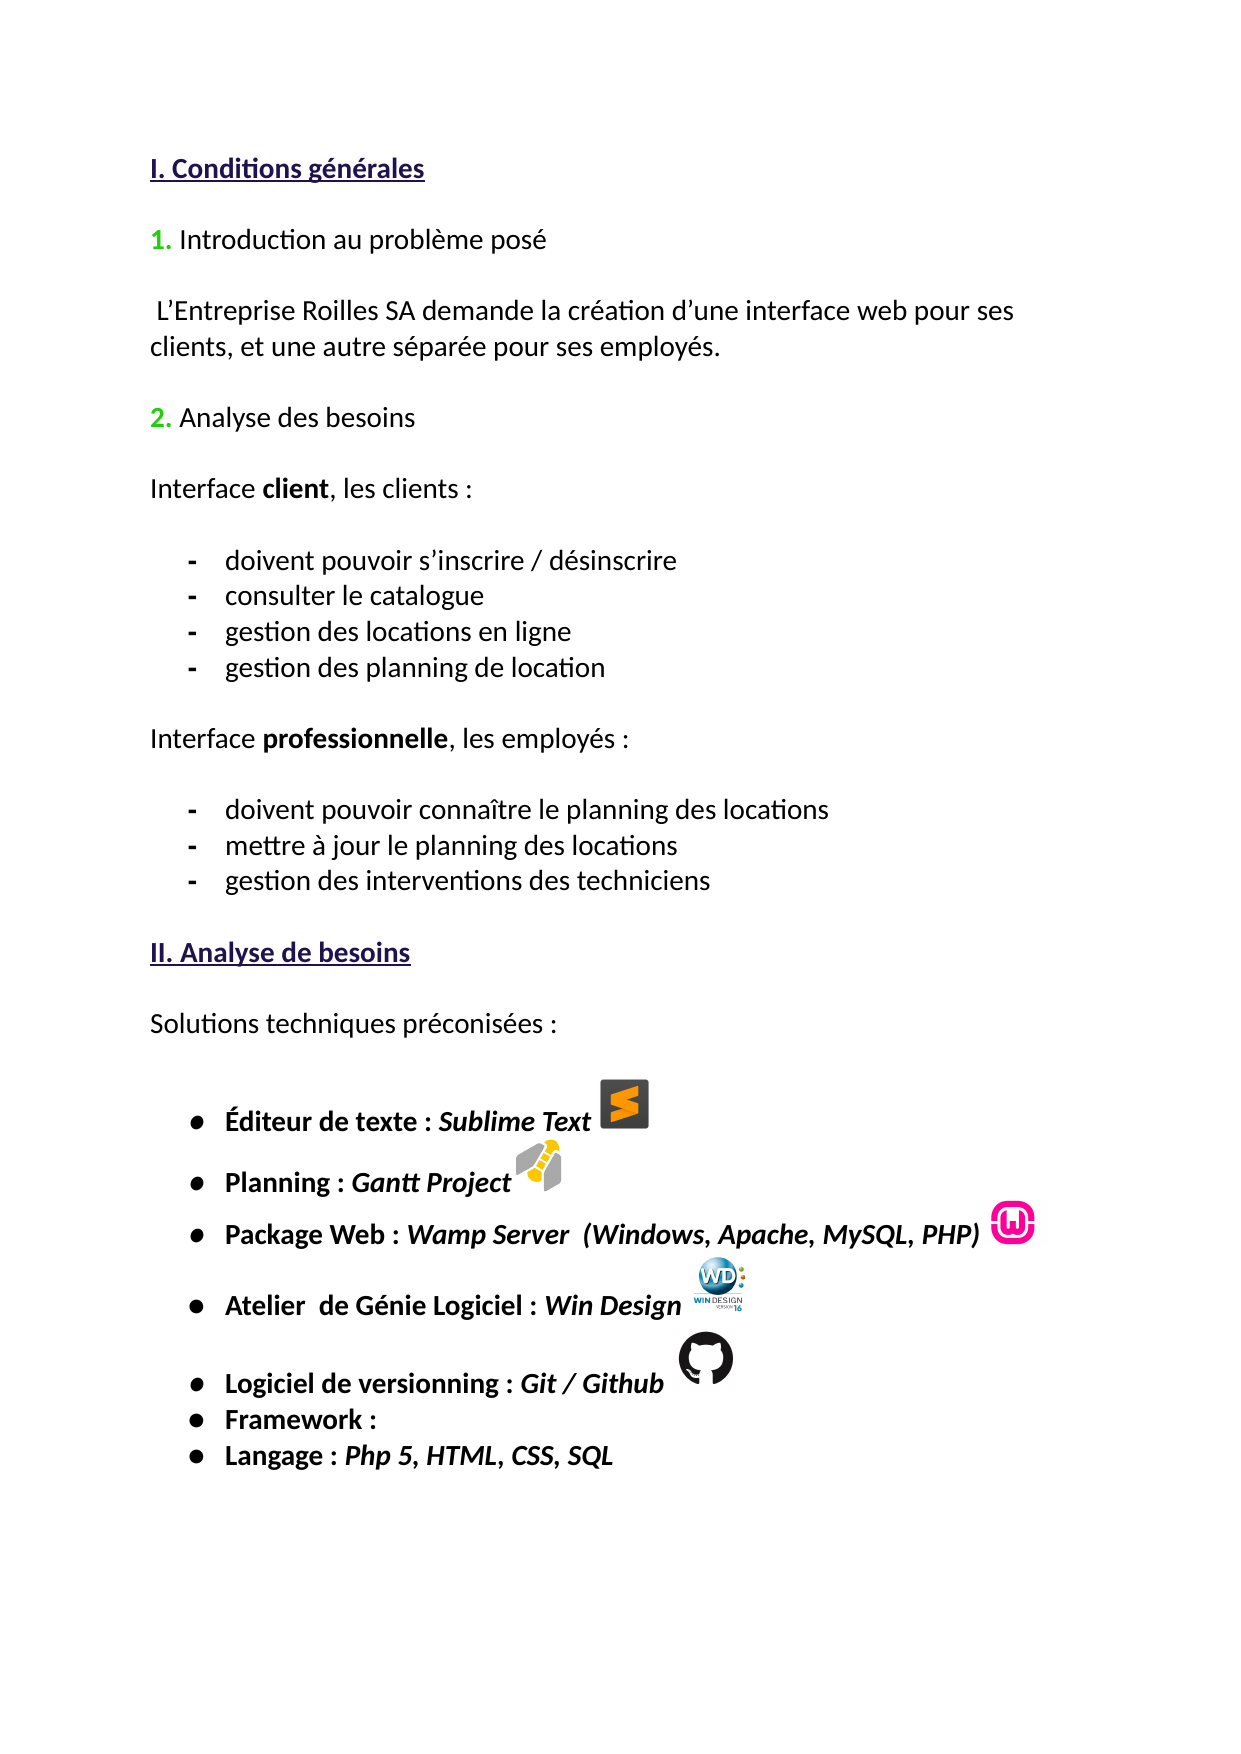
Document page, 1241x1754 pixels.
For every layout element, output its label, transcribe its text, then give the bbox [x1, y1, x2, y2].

picture [670, 1322, 742, 1394]
text I. Conditions générales [150, 150, 1090, 186]
text Solutions techniques préconisées : [150, 1005, 1090, 1041]
picture [980, 1200, 1047, 1245]
list consulter le catalogue [187, 577, 1090, 613]
text Interface professionnelle, les employés : [150, 720, 1090, 756]
text II. Analyse de besoins [150, 934, 1090, 969]
text 1. Introduction au problème posé [150, 221, 1090, 257]
list doivent pouvoir s’inscrire / désinscrire [187, 542, 1090, 577]
list doivent pouvoir connaître le planning des locations [187, 791, 1090, 827]
list Logiciel de versionning : Git / Github [187, 1323, 1090, 1401]
list Package Web : Wamp Server (Windows, Apache, MySQL, PHP) [187, 1200, 1090, 1252]
picture [688, 1252, 747, 1316]
list Framework : [187, 1401, 1090, 1437]
list Langage : Php 5, HTML, CSS, SQL [187, 1437, 1090, 1472]
list Atelier de Génie Logiciel : Win Design [187, 1252, 1090, 1323]
list mettre à jour le planning des locations [187, 827, 1090, 862]
picture [597, 1076, 652, 1132]
list gestion des interventions des techniciens [187, 862, 1090, 898]
list Éditeur de texte : Sublime Text [187, 1076, 1090, 1139]
text Interface client, les clients : [150, 471, 1090, 506]
list gestion des locations en ligne [187, 613, 1090, 649]
picture [511, 1138, 566, 1193]
list gestion des planning de location [187, 649, 1090, 684]
text 2. Analyse des besoins [150, 399, 1090, 435]
list Planning : Gantt Project [187, 1139, 1090, 1200]
text L’Entreprise Roilles SA demande la création d’une interface web pour ses clients, et une autre séparée pour ses employés. [150, 292, 1090, 364]
